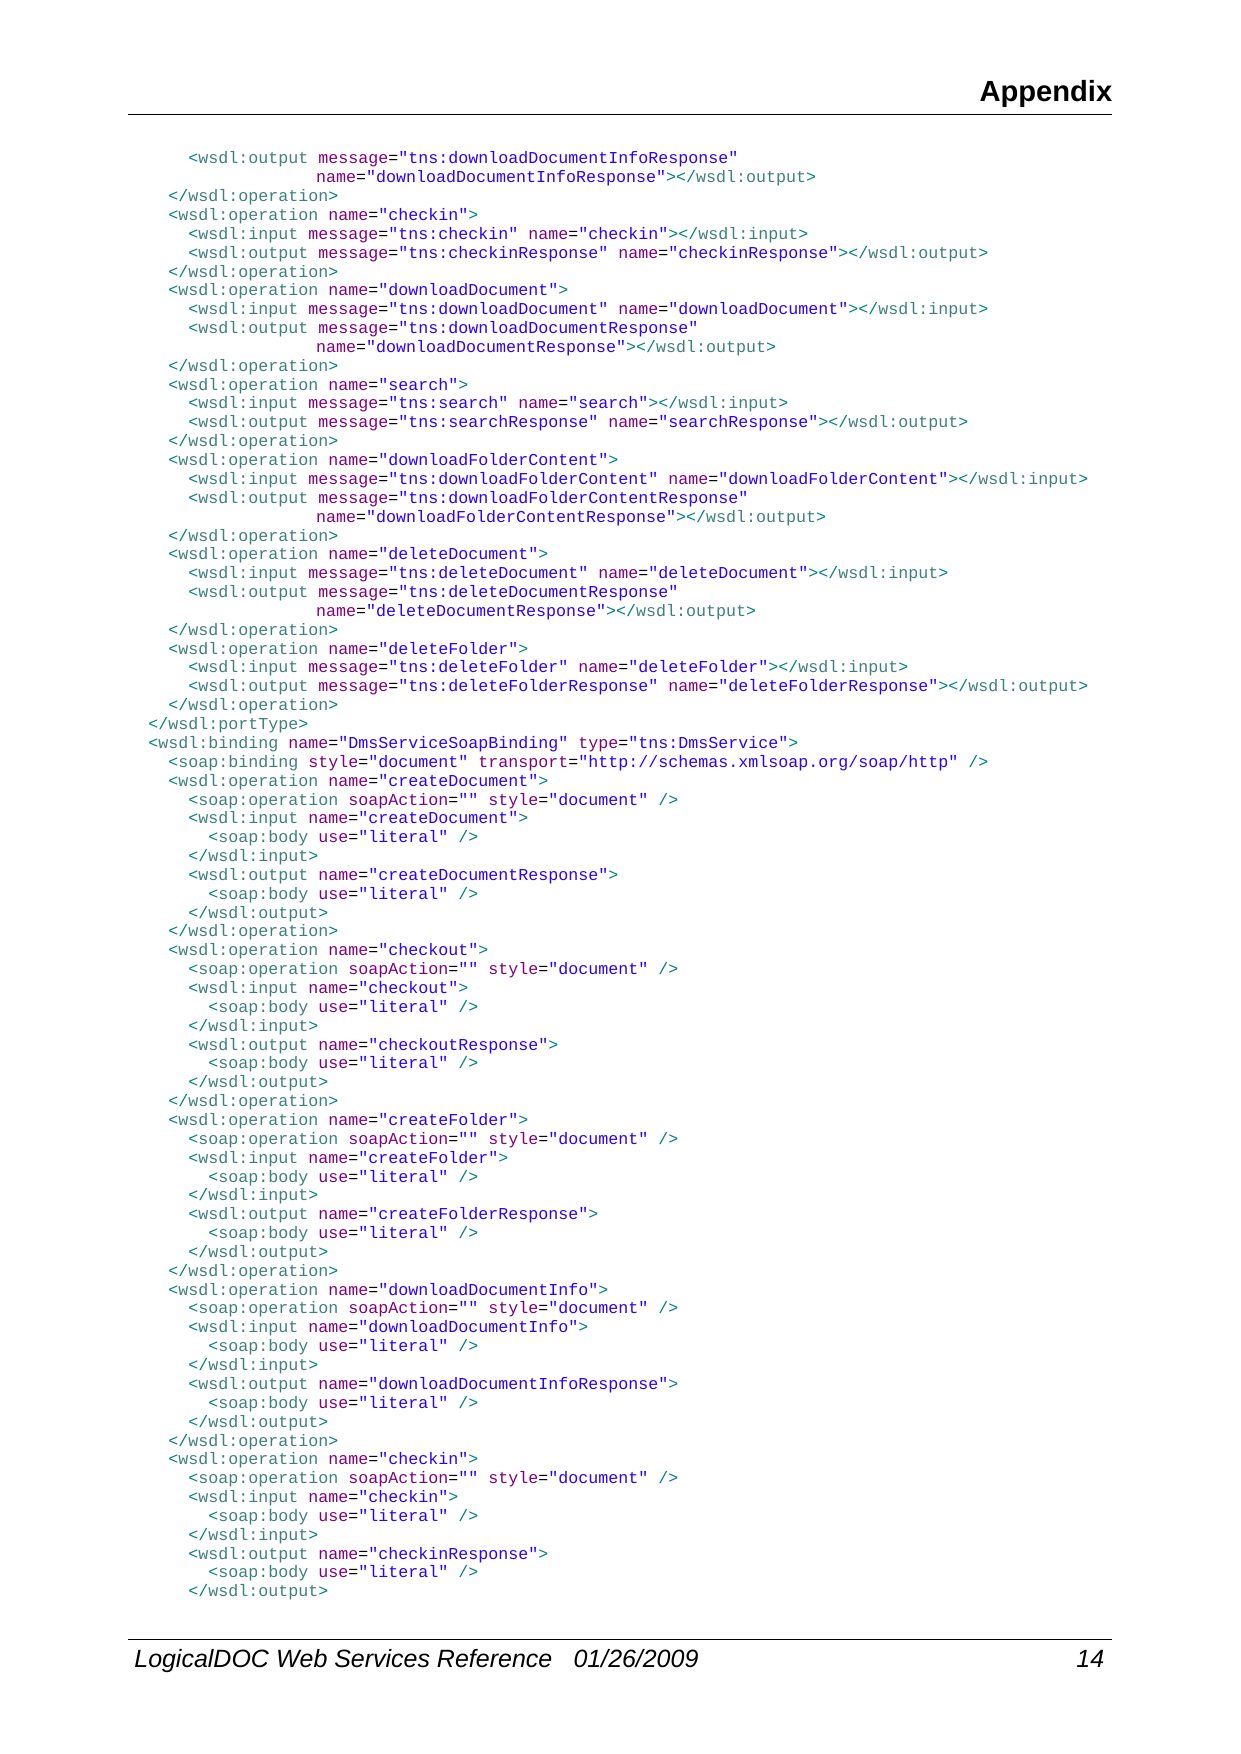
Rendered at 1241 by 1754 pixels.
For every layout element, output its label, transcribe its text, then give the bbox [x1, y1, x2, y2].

text <wsdl:operation name="deleteFolder"> [128, 640, 1112, 659]
text <soap:operation soapAction="" style="document" /> [128, 961, 1112, 979]
text <wsdl:input message="tns:deleteFolder" name="deleteFolder"></wsdl:input> [128, 659, 1112, 678]
text <wsdl:output message="tns:deleteFolderResponse" name="deleteFolderResponse"></wsdl:output> [128, 678, 1112, 697]
text <wsdl:output message="tns:downloadDocumentResponse" name="downloadDocumentResponse"></wsdl:output> [128, 320, 1112, 357]
text <wsdl:operation name="search"> [128, 376, 1112, 395]
text </wsdl:input> [128, 1357, 1112, 1376]
text <wsdl:output name="createDocumentResponse"> [128, 866, 1112, 885]
text <wsdl:output message="tns:deleteDocumentResponse" name="deleteDocumentResponse"></wsdl:output> [128, 584, 1112, 621]
text <wsdl:operation name="checkout"> [128, 942, 1112, 961]
text <soap:operation soapAction="" style="document" /> [128, 1470, 1112, 1489]
text </wsdl:output> [128, 1583, 1112, 1602]
text <soap:body use="literal" /> [128, 829, 1112, 848]
text </wsdl:operation> [128, 357, 1112, 376]
text </wsdl:input> [128, 848, 1112, 866]
text <wsdl:operation name="downloadFolderContent"> [128, 452, 1112, 471]
text <wsdl:operation name="createDocument"> [128, 772, 1112, 791]
text </wsdl:input> [128, 1526, 1112, 1545]
text </wsdl:operation> [128, 923, 1112, 942]
text <wsdl:operation name="createFolder"> [128, 1112, 1112, 1130]
text <wsdl:output name="checkoutResponse"> [128, 1036, 1112, 1055]
text <wsdl:input name="downloadDocumentInfo"> [128, 1319, 1112, 1338]
text <soap:operation soapAction="" style="document" /> [128, 1300, 1112, 1319]
text <soap:body use="literal" /> [128, 1507, 1112, 1526]
text </wsdl:output> [128, 904, 1112, 923]
text <soap:body use="literal" /> [128, 998, 1112, 1017]
text <wsdl:output name="createFolderResponse"> [128, 1206, 1112, 1225]
text </wsdl:operation> [128, 1432, 1112, 1451]
text <wsdl:input name="checkin"> [128, 1489, 1112, 1507]
text <wsdl:input name="checkout"> [128, 979, 1112, 998]
text </wsdl:operation> [128, 621, 1112, 640]
text <wsdl:operation name="checkin"> [128, 207, 1112, 225]
text </wsdl:input> [128, 1017, 1112, 1036]
text </wsdl:operation> [128, 433, 1112, 452]
text <soap:operation soapAction="" style="document" /> [128, 1130, 1112, 1149]
text <wsdl:input message="tns:search" name="search"></wsdl:input> [128, 395, 1112, 414]
text <wsdl:output name="downloadDocumentInfoResponse"> [128, 1376, 1112, 1394]
text <soap:body use="literal" /> [128, 885, 1112, 904]
text <wsdl:input message="tns:downloadFolderContent" name="downloadFolderContent"></wsdl:input> [128, 471, 1112, 489]
text </wsdl:output> [128, 1243, 1112, 1262]
text <wsdl:operation name="downloadDocument"> [128, 282, 1112, 301]
text <wsdl:operation name="deleteDocument"> [128, 546, 1112, 565]
text <soap:body use="literal" /> [128, 1564, 1112, 1583]
text </wsdl:output> [128, 1074, 1112, 1093]
text <soap:body use="literal" /> [128, 1055, 1112, 1074]
text <wsdl:input message="tns:downloadDocument" name="downloadDocument"></wsdl:input> [128, 301, 1112, 320]
text </wsdl:operation> [128, 1262, 1112, 1281]
text <wsdl:output message="tns:downloadFolderContentResponse" name="downloadFolderContentResponse"></wsdl:output> [128, 489, 1112, 527]
text <wsdl:output message="tns:searchResponse" name="searchResponse"></wsdl:output> [128, 414, 1112, 433]
text </wsdl:operation> [128, 188, 1112, 207]
text <wsdl:output message="tns:downloadDocumentInfoResponse" name="downloadDocumentInfoResponse"></wsdl:output> [128, 150, 1112, 188]
text <wsdl:input name="createDocument"> [128, 810, 1112, 829]
text <wsdl:output message="tns:checkinResponse" name="checkinResponse"></wsdl:output> [128, 244, 1112, 263]
text </wsdl:operation> [128, 263, 1112, 282]
text </wsdl:operation> [128, 697, 1112, 716]
text </wsdl:operation> [128, 1093, 1112, 1112]
text </wsdl:portType> [128, 716, 1112, 734]
text </wsdl:input> [128, 1187, 1112, 1206]
text <wsdl:input message="tns:deleteDocument" name="deleteDocument"></wsdl:input> [128, 565, 1112, 584]
text <wsdl:operation name="checkin"> [128, 1451, 1112, 1470]
text <soap:operation soapAction="" style="document" /> [128, 791, 1112, 810]
text <wsdl:output name="checkinResponse"> [128, 1545, 1112, 1564]
text <soap:body use="literal" /> [128, 1225, 1112, 1243]
text <soap:body use="literal" /> [128, 1338, 1112, 1357]
text <soap:binding style="document" transport="http://schemas.xmlsoap.org/soap/http" /> [128, 753, 1112, 772]
text <soap:body use="literal" /> [128, 1394, 1112, 1413]
text <soap:body use="literal" /> [128, 1168, 1112, 1187]
text </wsdl:operation> [128, 527, 1112, 546]
text <wsdl:binding name="DmsServiceSoapBinding" type="tns:DmsService"> [128, 734, 1112, 753]
text <wsdl:operation name="downloadDocumentInfo"> [128, 1281, 1112, 1300]
text <wsdl:input message="tns:checkin" name="checkin"></wsdl:input> [128, 225, 1112, 244]
text <wsdl:input name="createFolder"> [128, 1149, 1112, 1168]
text </wsdl:output> [128, 1413, 1112, 1432]
